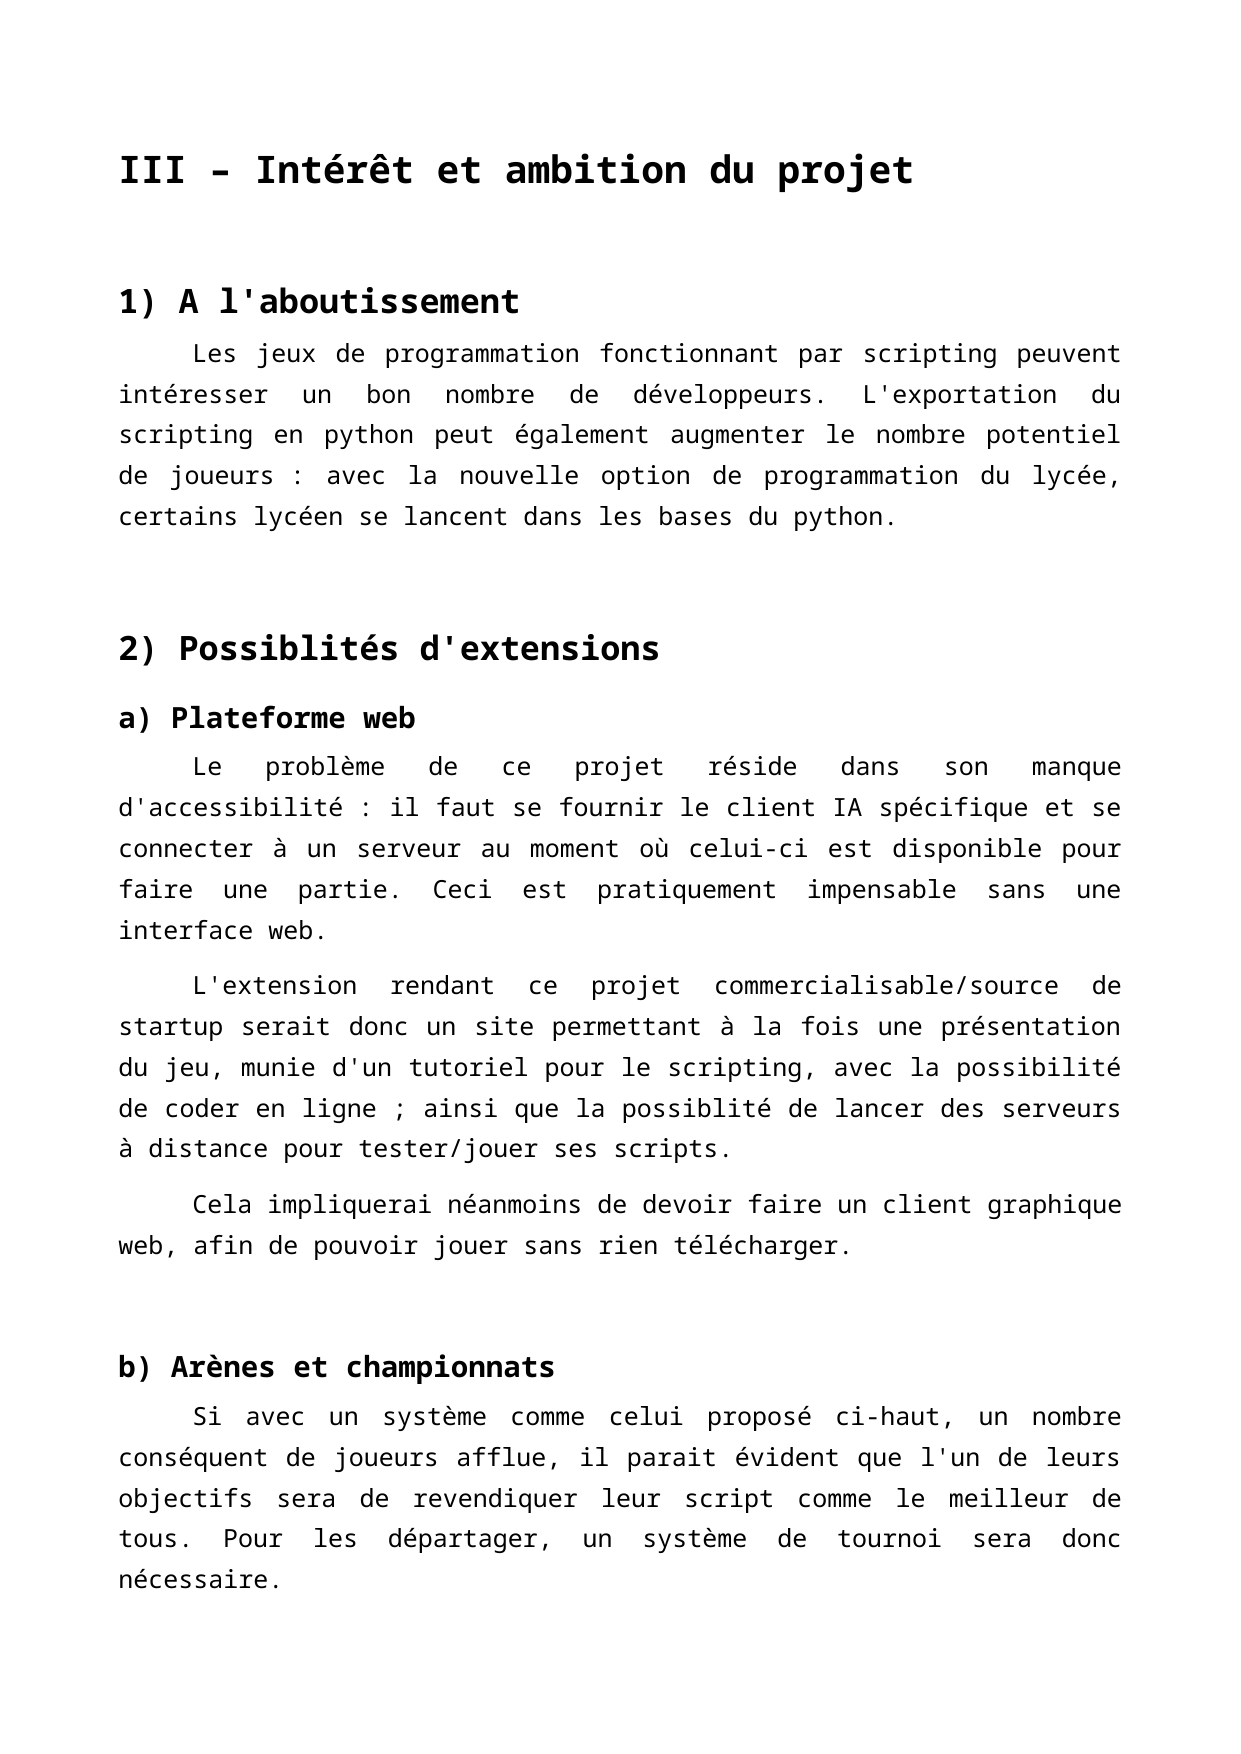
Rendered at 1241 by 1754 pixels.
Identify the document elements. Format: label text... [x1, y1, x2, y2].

subtitle b) Arènes et championnats [118, 1346, 1122, 1386]
subtitle a) Plateforme web [118, 697, 1122, 737]
subtitle 1) A l'aboutissement [118, 277, 1122, 323]
text Le problème de ce projet réside dans son manque d'accessibilité : il faut se fournir le client IA spécifique et se connecter à un serveur au moment où celui-ci est disponible pour faire une partie. Ceci est pratiquement impensable sans une interface web. [118, 749, 1122, 946]
subtitle 2) Possiblités d'extensions [118, 624, 1122, 670]
text Les jeux de programmation fonctionnant par scripting peuvent intéresser un bon nombre de développeurs. L'exportation du scripting en python peut également augmenter le nombre potentiel de joueurs : avec la nouvelle option de programmation du lycée, certains lycéen se lancent dans les bases du python. [118, 335, 1122, 533]
text L'extension rendant ce projet commercialisable/source de startup serait donc un site permettant à la fois une présentation du jeu, munie d'un tutoriel pour le scripting, avec la possibilité de coder en ligne ; ainsi que la possiblité de lancer des serveurs à distance pour tester/jouer ses scripts. [118, 968, 1122, 1165]
text Cela impliquerai néanmoins de devoir faire un client graphique web, afin de pouvoir jouer sans rien télécharger. [118, 1187, 1122, 1261]
text Si avec un système comme celui proposé ci-haut, un nombre conséquent de joueurs afflue, il parait évident que l'un de leurs objectifs sera de revendiquer leur script comme le meilleur de tous. Pour les départager, un système de tournoi sera donc nécessaire. [118, 1399, 1122, 1596]
subtitle III – Intérêt et ambition du projet [118, 143, 1122, 195]
